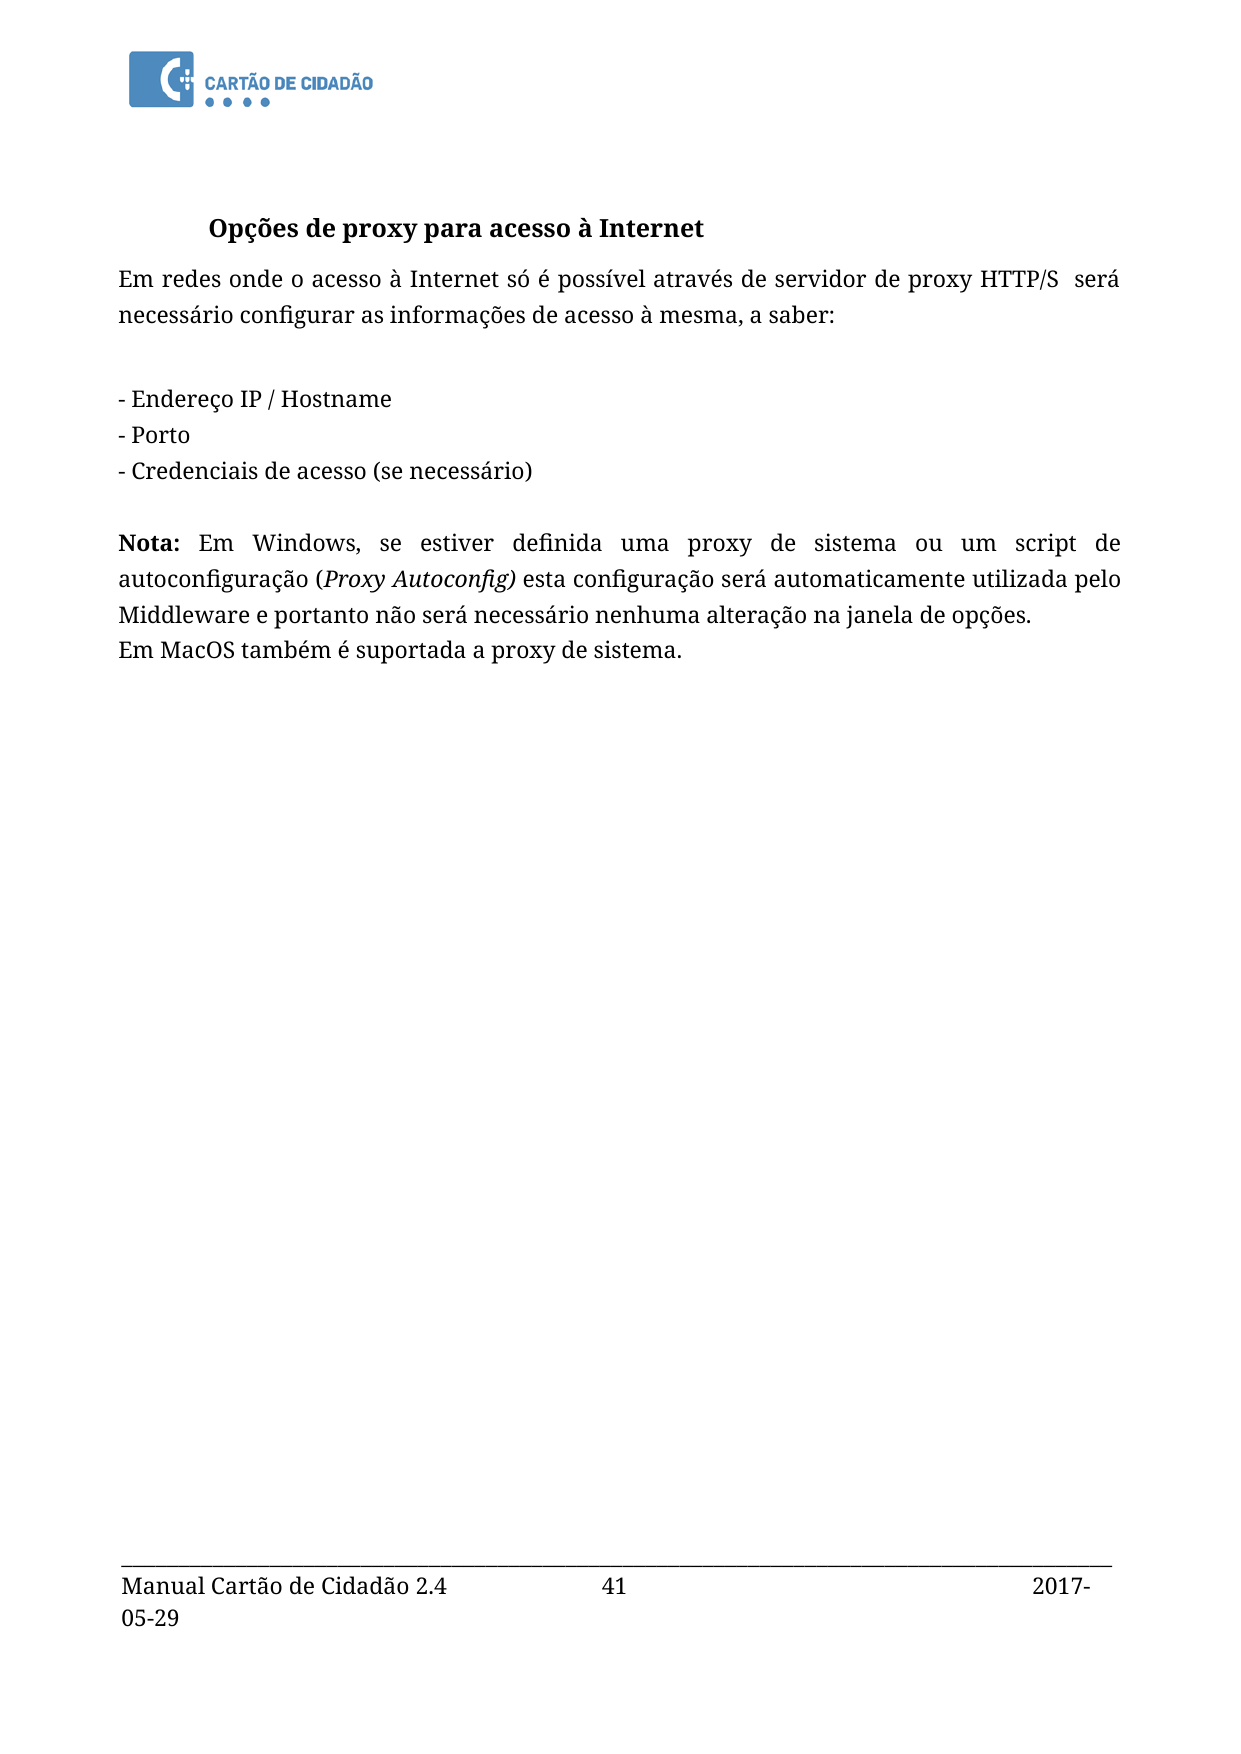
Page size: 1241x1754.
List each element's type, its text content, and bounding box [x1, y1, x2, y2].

text Em MacOS também é suportada a proxy de sistema. [118, 634, 1122, 666]
text - Porto [118, 419, 1122, 450]
picture [127, 45, 420, 115]
text - Endereço IP / Hostname [118, 383, 1122, 414]
text - Credenciais de acesso (se necessário) [118, 455, 1122, 486]
text Nota: Em Windows, se estiver definida uma proxy de sistema ou um script de autoconfiguração (Proxy Autoconfig) esta configuração será automaticamente utilizada pelo Middleware e portanto não será necessário nenhuma alteração na janela de opções. [118, 527, 1122, 630]
subtitle Opções de proxy para acesso à Internet [118, 211, 1122, 245]
text Em redes onde o acesso à Internet só é possível através de servidor de proxy HTTP/S será necessário configurar as informações de acesso à mesma, a saber: [118, 263, 1122, 330]
